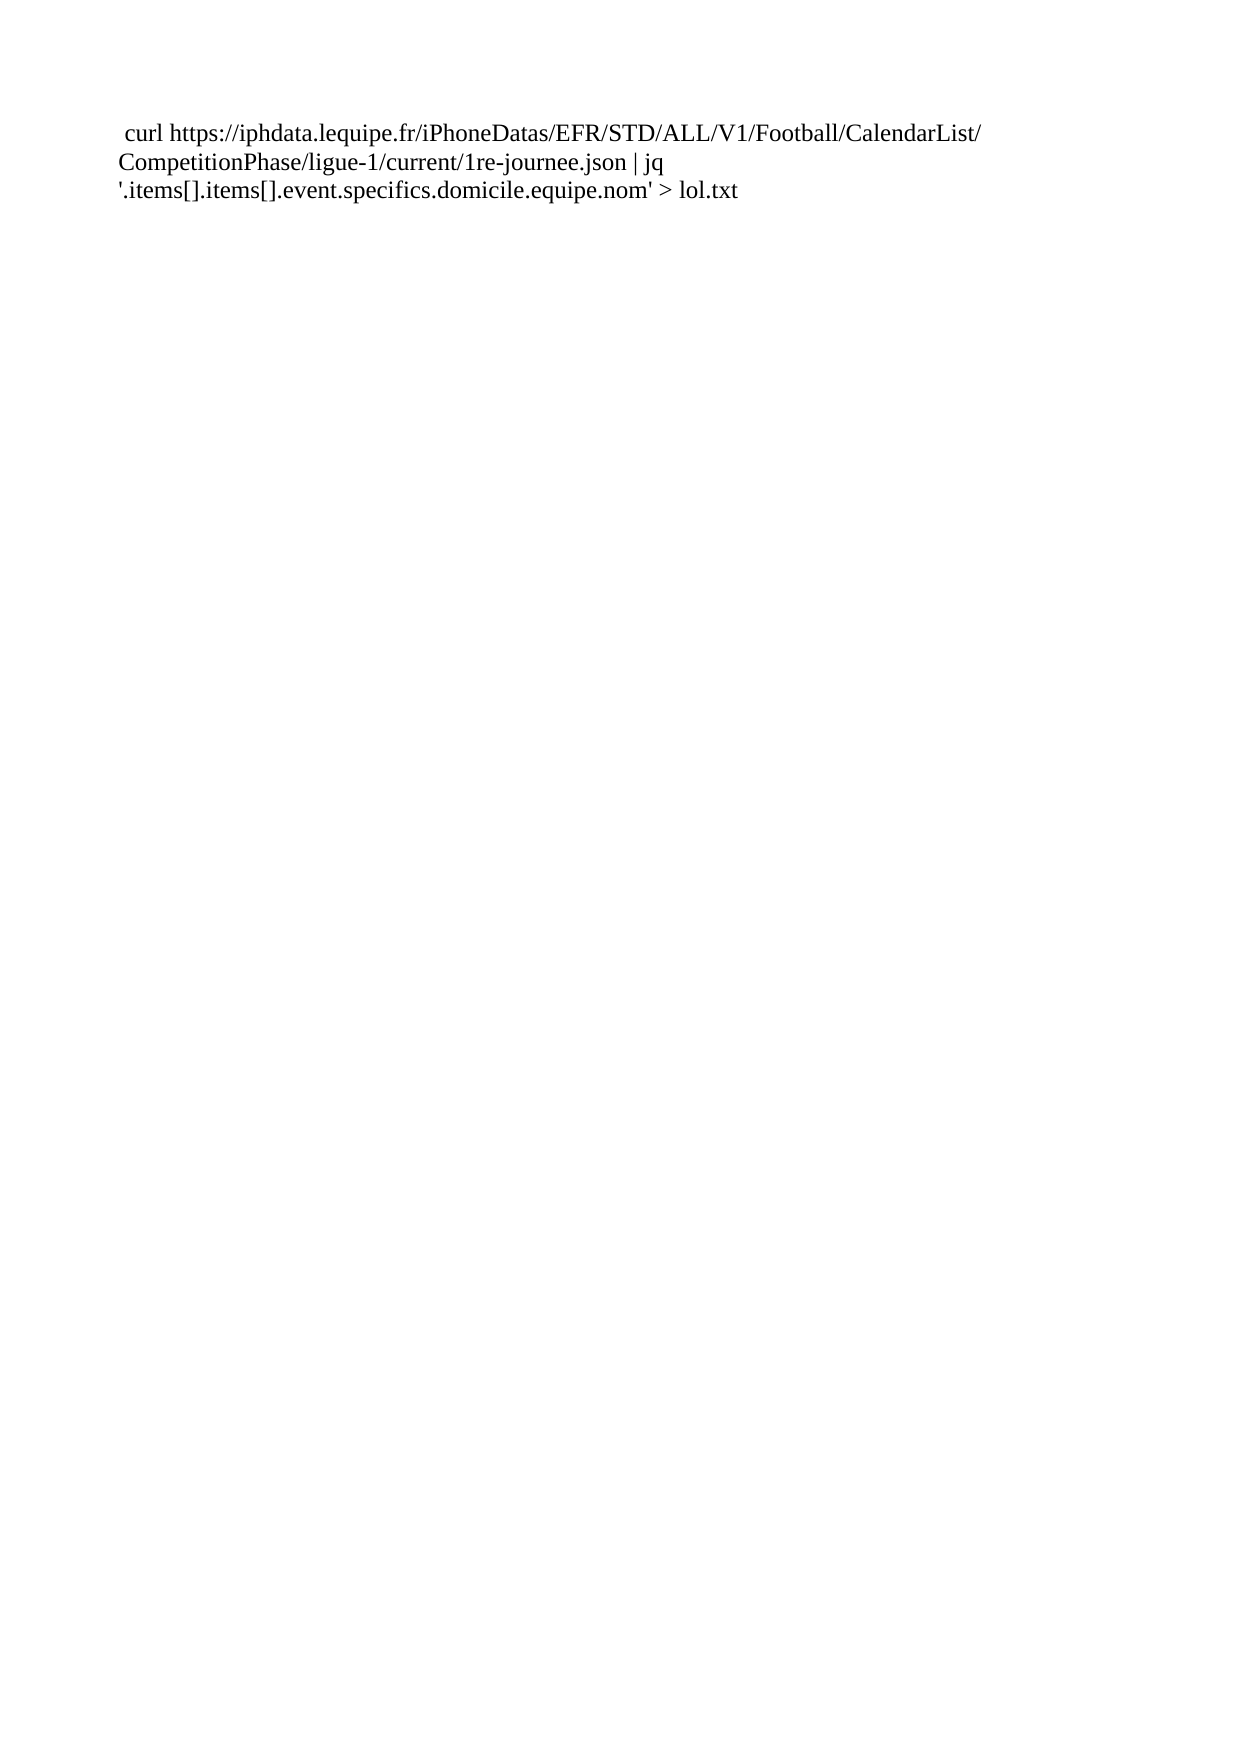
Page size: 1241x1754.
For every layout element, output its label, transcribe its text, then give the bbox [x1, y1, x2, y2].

text curl https://iphdata.lequipe.fr/iPhoneDatas/EFR/STD/ALL/V1/Football/CalendarList/CompetitionPhase/ligue-1/current/1re-journee.json | jq '.items[].items[].event.specifics.domicile.equipe.nom' > lol.txt [118, 118, 1122, 204]
